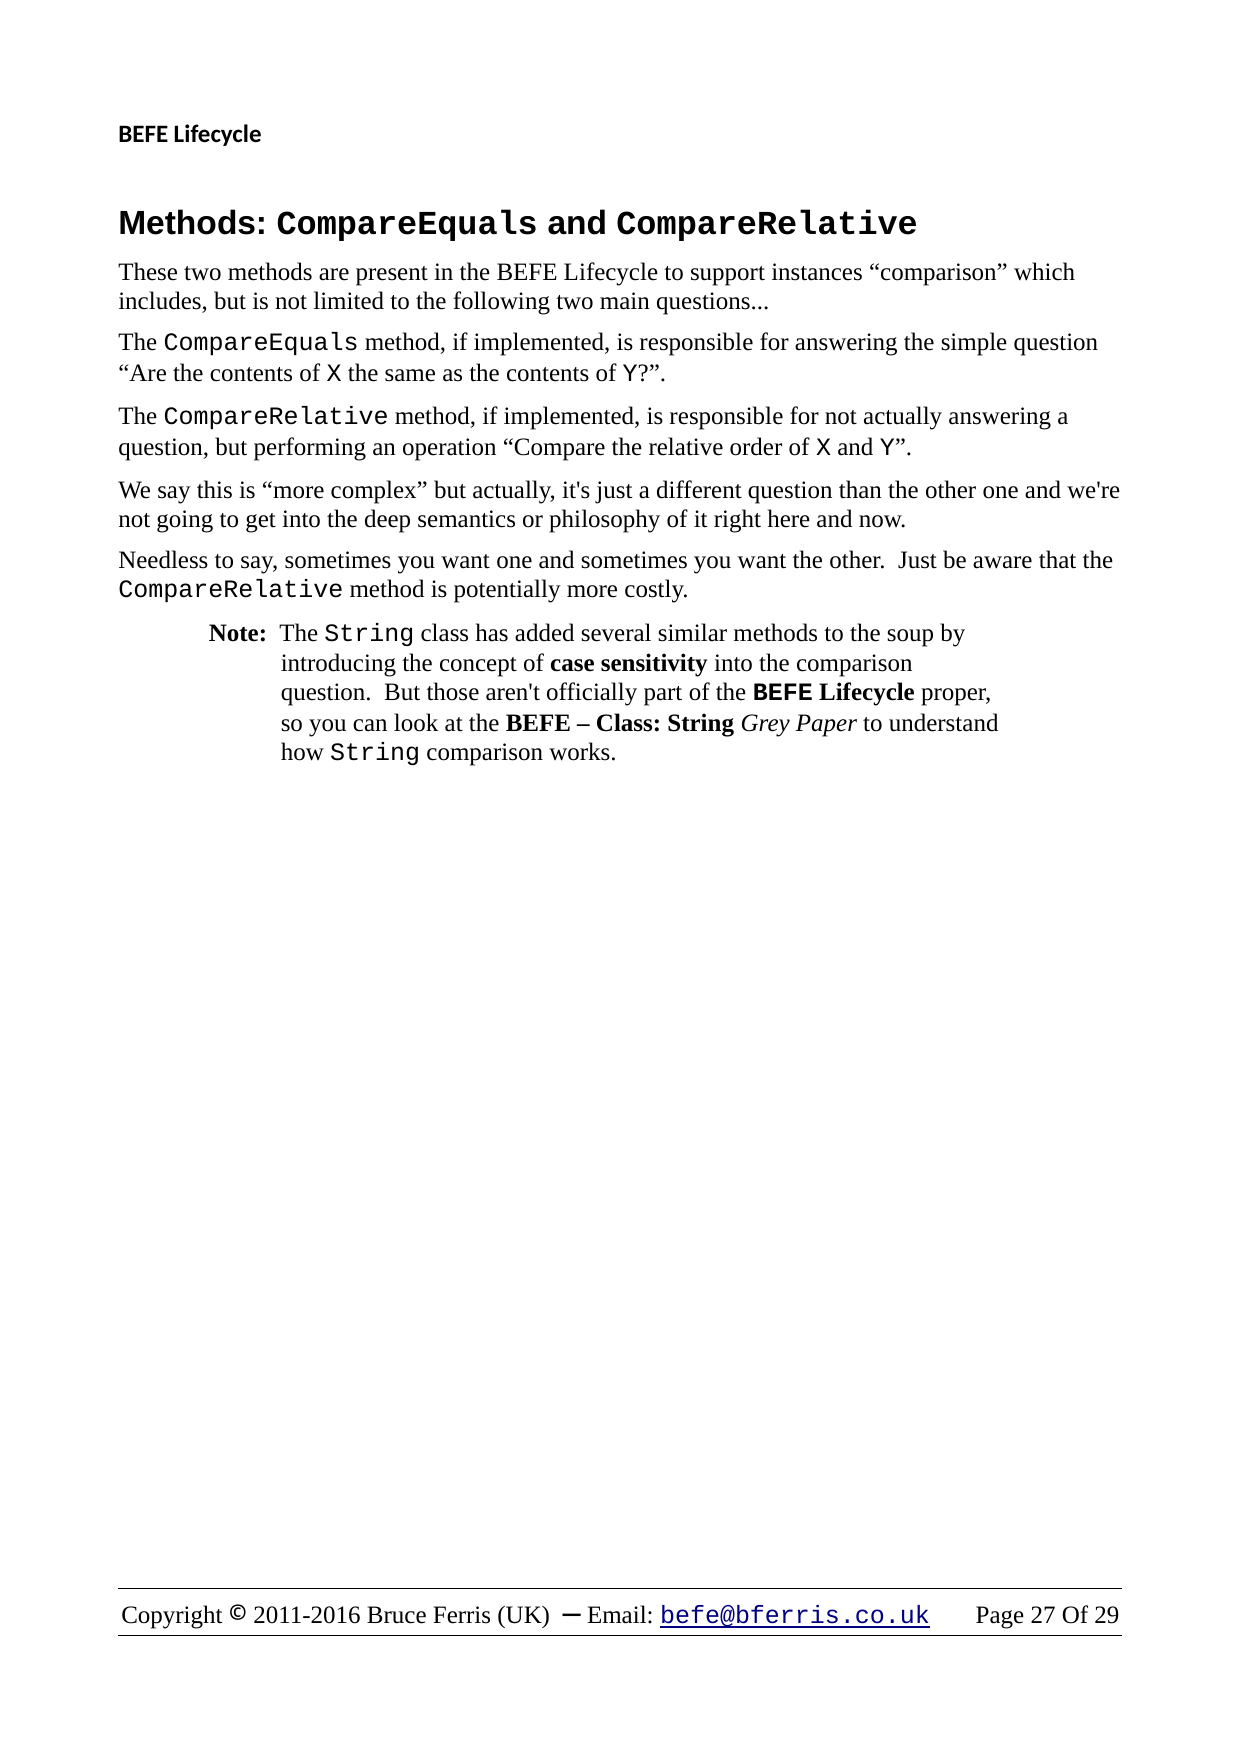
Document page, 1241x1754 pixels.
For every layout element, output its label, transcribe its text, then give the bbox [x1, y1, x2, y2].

text Needless to say, sometimes you want one and sometimes you want the other. Just be aware that the CompareRelative method is potentially more costly. [118, 546, 1122, 605]
text The CompareRelative method, if implemented, is responsible for not actually answering a question, but performing an operation “Compare the relative order of X and Y”. [118, 401, 1122, 463]
text The CompareEquals method, if implemented, is responsible for answering the simple question “Are the contents of X the same as the contents of Y?”. [118, 327, 1122, 389]
subtitle Methods: CompareEquals and CompareRelative [118, 203, 1122, 245]
text Note: The String class has added several similar methods to the soup by introducing the concept of case sensitivity into the comparison question. But those aren't officially part of the BEFE Lifecycle proper, so you can look at the BEFE – Class: String Grey Paper to understand how String comparison works. [209, 618, 1002, 768]
text We say this is “more complex” but actually, it's just a different question than the other one and we're not going to get into the deep semantics or philosophy of it right here and now. [118, 476, 1122, 533]
text These two methods are present in the BEFE Lifecycle to support instances “comparison” which includes, but is not limited to the following two main questions... [118, 257, 1122, 315]
